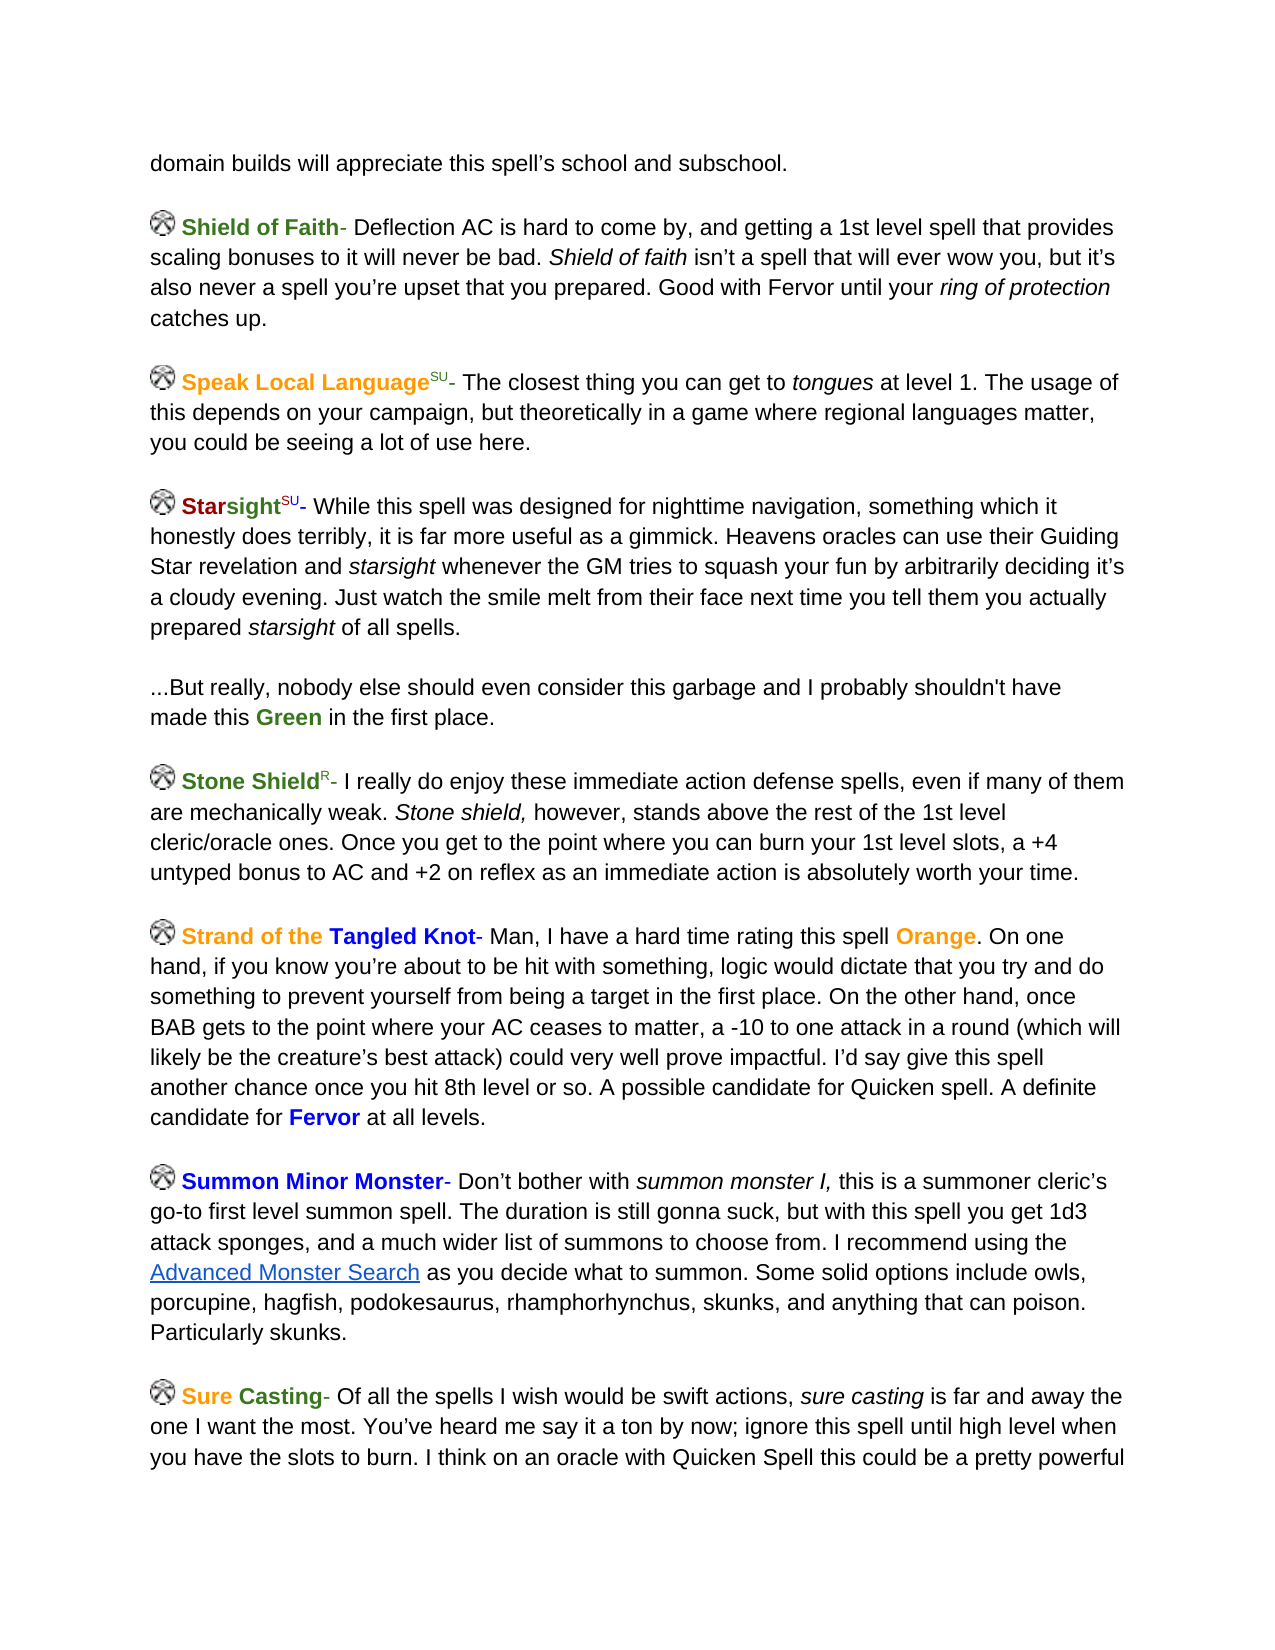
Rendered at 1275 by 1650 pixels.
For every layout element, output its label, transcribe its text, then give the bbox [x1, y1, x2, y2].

text Speak Local LanguageSU- The closest thing you can get to tongues at level 1. The usage of this depends on your campaign, but theoretically in a game where regional languages matter, you could be seeing a lot of use here. [150, 365, 1125, 455]
text Shield of Faith- Deflection AC is hard to come by, and getting a 1st level spell that provides scaling bonuses to it will never be bad. Shield of faith isn’t a spell that will ever wow you, but it’s also never a spell you’re upset that you prepared. Good with Fervor until your ring of protection catches up. [150, 210, 1125, 331]
text StarsightSU- While this spell was designed for nighttime navigation, something which it honestly does terribly, it is far more useful as a gimmick. Heavens oracles can use their Guiding Star revelation and starsight whenever the GM tries to squash your fun by arbitrarily deciding it’s a cloudy evening. Just watch the smile melt from their face next time you tell them you actually prepared starsight of all spells. [150, 489, 1125, 640]
text Summon Minor Monster- Don’t bother with summon monster I, this is a summoner cleric’s go-to first level summon spell. The duration is still gonna suck, but with this spell you get 1d3 attack sponges, and a much wider list of summons to choose from. I recommend using the Advanced Monster Search as you decide what to summon. Some solid options include owls, porcupine, hagfish, podokesaurus, rhamphorhynchus, skunks, and anything that can poison. Particularly skunks. [150, 1164, 1125, 1346]
picture [150, 1164, 175, 1190]
text Sure Casting- Of all the spells I wish would be swift actions, sure casting is far and away the one I want the most. You’ve heard me say it a ton by now; ignore this spell until high level when you have the slots to burn. I think on an oracle with Quicken Spell this could be a pretty powerful [150, 1379, 1125, 1470]
text Strand of the Tangled Knot- Man, I have a hard time rating this spell Orange. On one hand, if you know you’re about to be hit with something, logic would dictate that you try and do something to prevent yourself from being a target in the first place. On the other hand, once BAB gets to the point where your AC ceases to matter, a -10 to one attack in a round (which will likely be the creature’s best attack) could very well prove impactful. I’d say give this spell another chance once you hit 8th level or so. A possible candidate for Quicken spell. A definite candidate for Fervor at all levels. [150, 919, 1125, 1131]
picture [150, 1379, 175, 1405]
picture [150, 764, 175, 790]
text Stone ShieldR- I really do enjoy these immediate action defense spells, even if many of them are mechanically weak. Stone shield, however, stands above the rest of the 1st level cleric/oracle ones. Once you get to the point where you can burn your 1st level slots, a +4 untyped bonus to AC and +2 on reflex as an immediate action is absolutely worth your time. [150, 765, 1125, 885]
text ...But really, nobody else should even consider this garbage and I probably shouldn't have made this Green in the first place. [150, 674, 1125, 731]
text domain builds will appreciate this spell’s school and subschool. [150, 150, 1125, 176]
picture [150, 489, 175, 515]
picture [150, 365, 175, 390]
picture [150, 919, 175, 945]
picture [150, 210, 175, 236]
